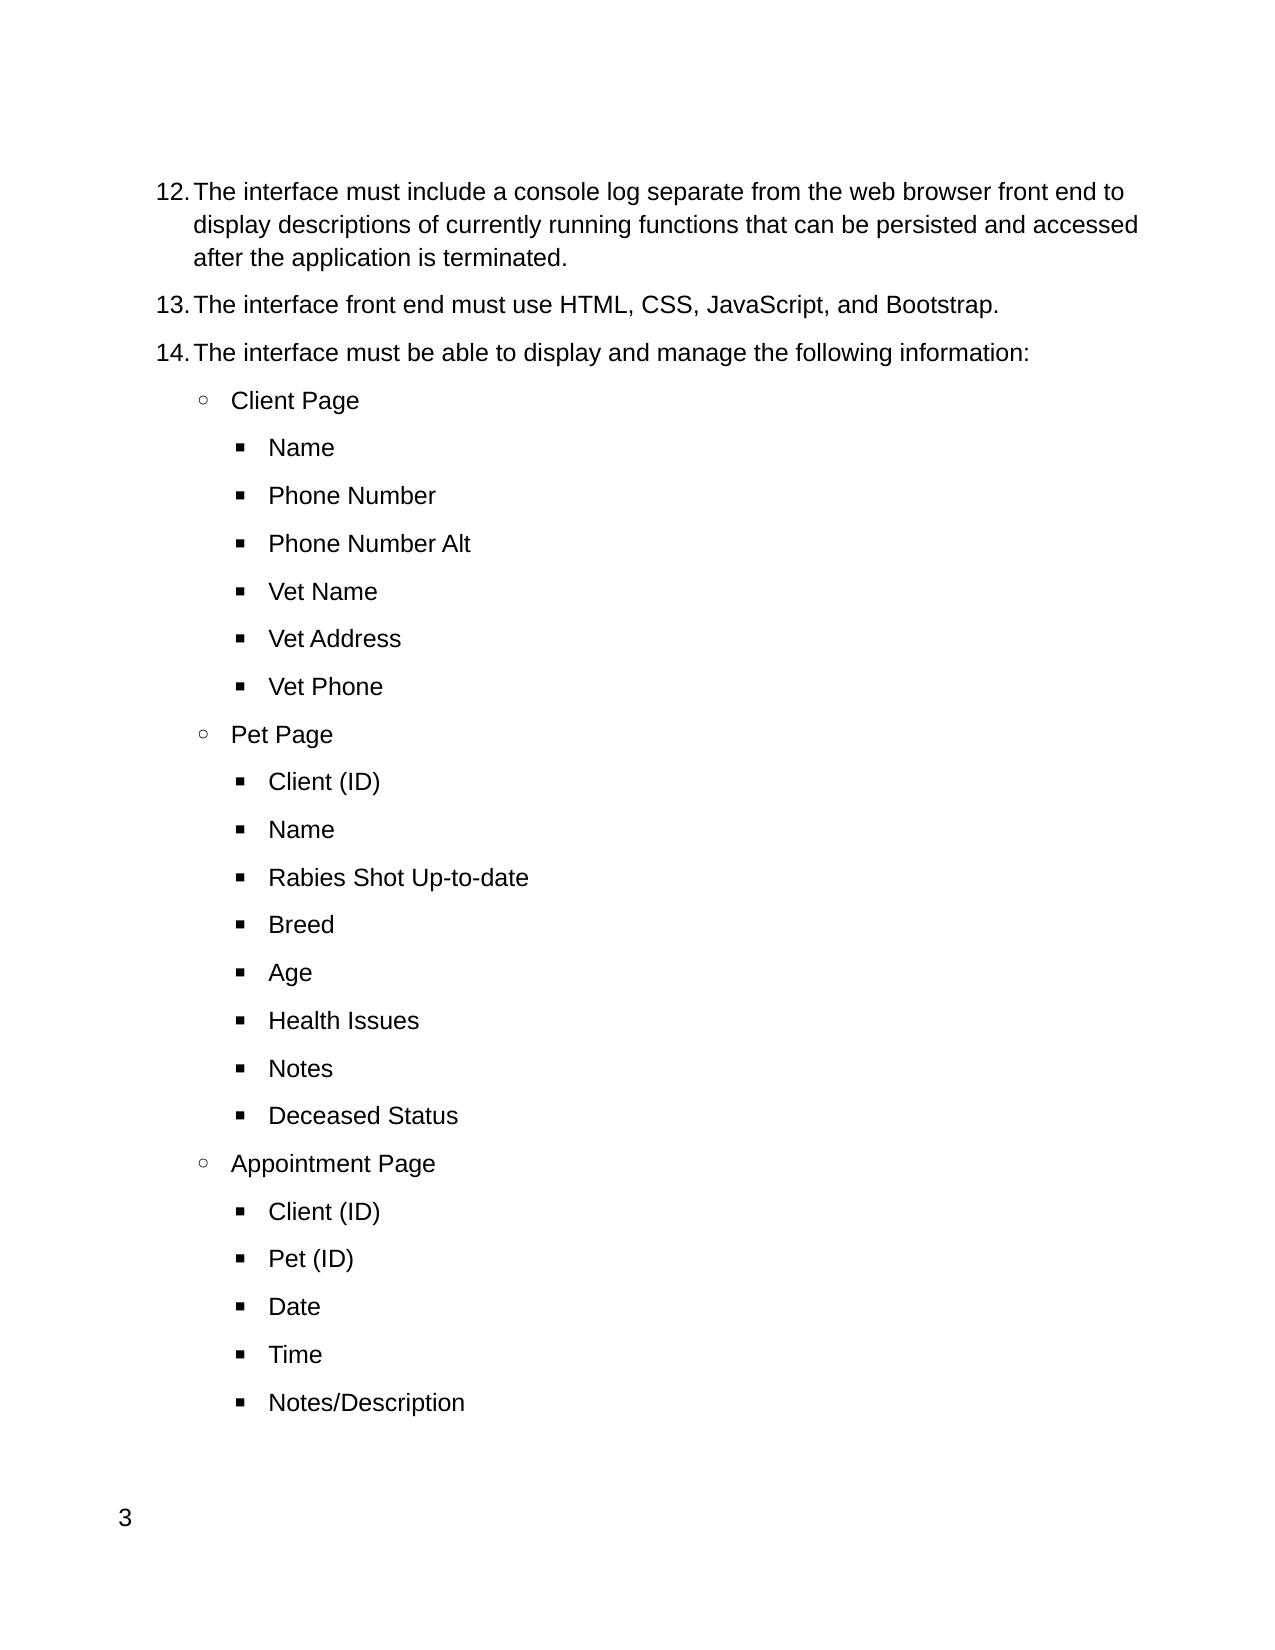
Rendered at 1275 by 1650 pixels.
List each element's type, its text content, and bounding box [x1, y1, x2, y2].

list Vet Address [231, 624, 1157, 653]
list Pet Page [193, 720, 1157, 748]
list Deceased Status [231, 1101, 1157, 1130]
list Client (ID) [231, 1197, 1157, 1226]
list Notes [231, 1054, 1157, 1082]
list Vet Name [231, 577, 1157, 605]
list Notes/Description [231, 1388, 1157, 1416]
list The interface must include a console log separate from the web browser front end to display descriptions of currently running functions that can be persisted and accessed after the application is terminated. [156, 177, 1157, 272]
list Rabies Shot Up-to-date [231, 863, 1157, 892]
list Name [231, 433, 1157, 462]
list Client (ID) [231, 767, 1157, 796]
list Pet (ID) [231, 1244, 1157, 1273]
list The interface front end must use HTML, CSS, JavaScript, and Bootstrap. [156, 291, 1157, 319]
list Appointment Page [193, 1149, 1157, 1178]
list Phone Number Alt [231, 529, 1157, 558]
list Client Page [193, 386, 1157, 414]
list Breed [231, 911, 1157, 939]
list Phone Number [231, 481, 1157, 510]
list Name [231, 815, 1157, 844]
list The interface must be able to display and manage the following information: [156, 338, 1157, 367]
list Date [231, 1292, 1157, 1321]
list Time [231, 1340, 1157, 1369]
list Health Issues [231, 1006, 1157, 1035]
list Vet Phone [231, 672, 1157, 701]
list Age [231, 958, 1157, 987]
